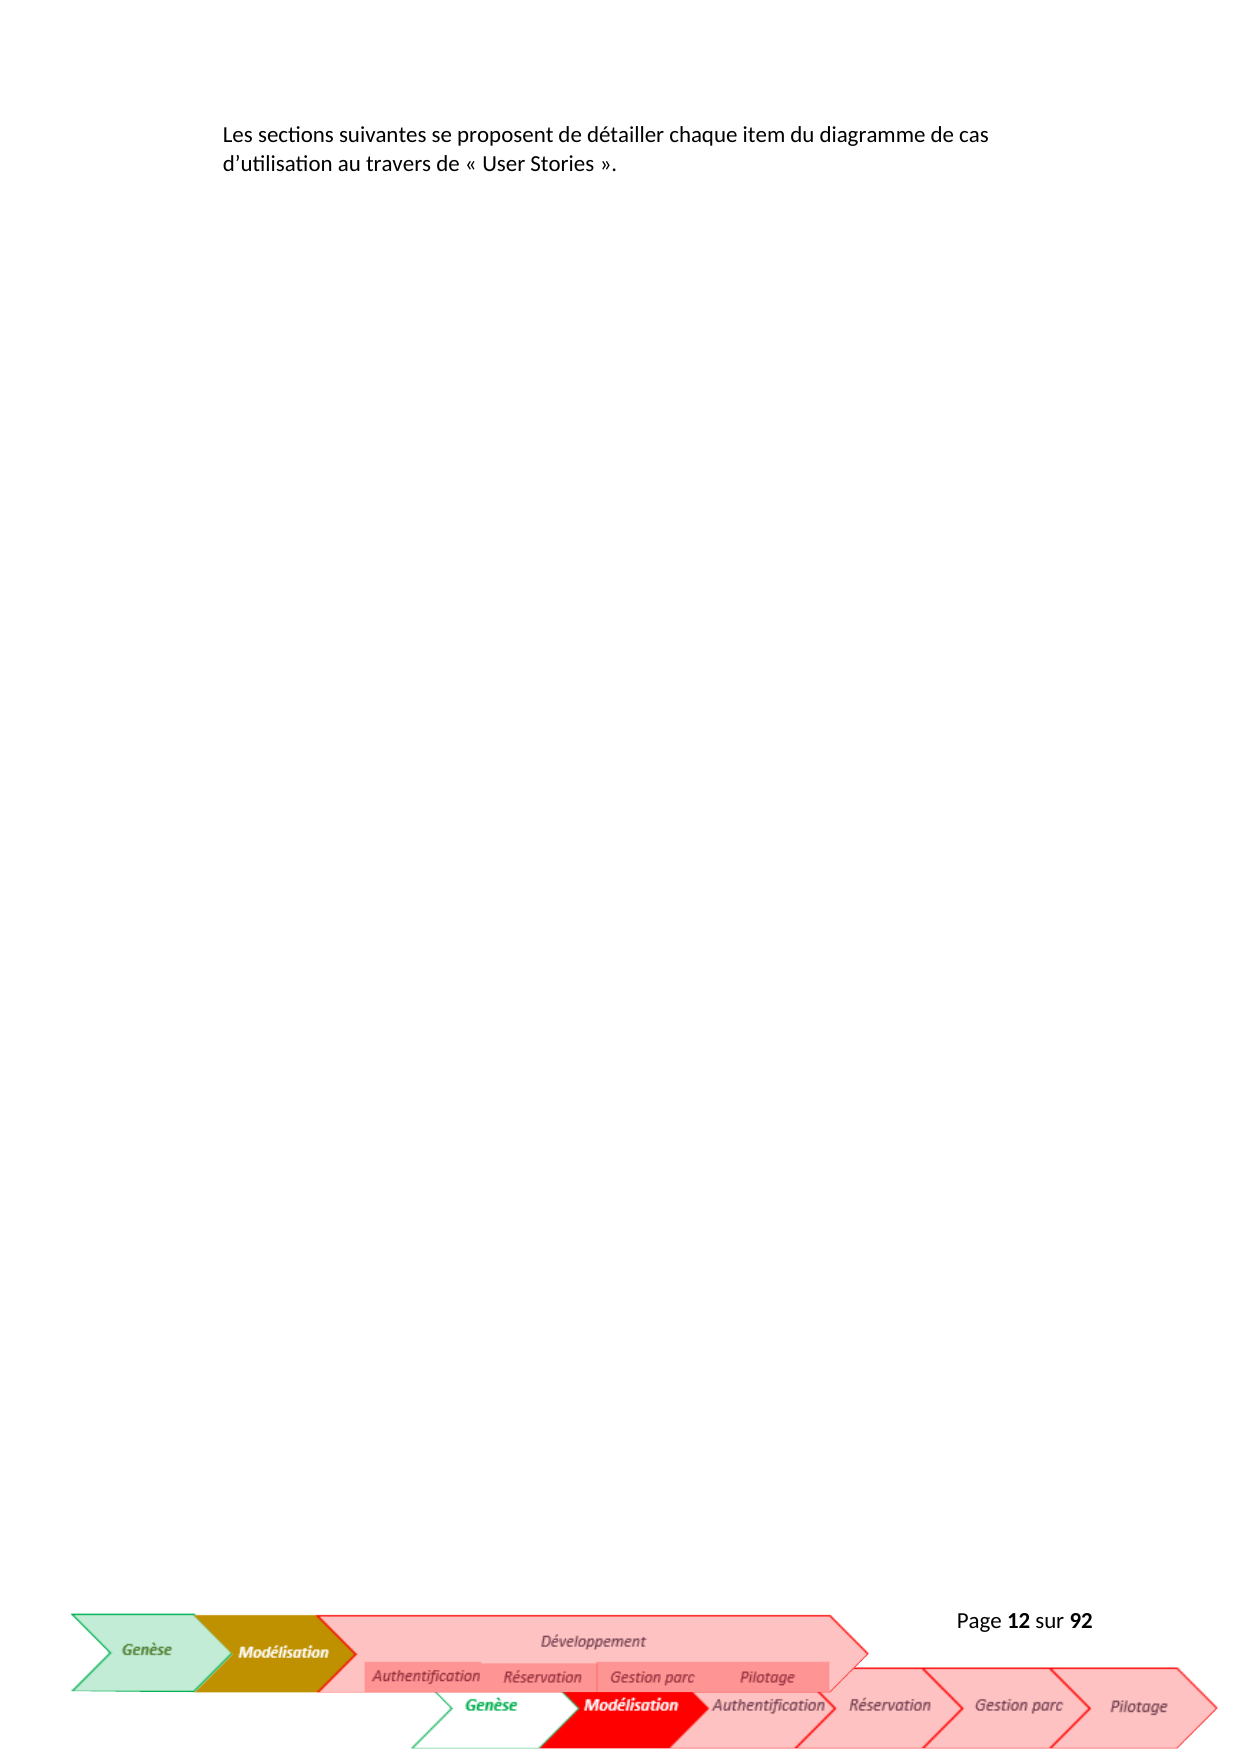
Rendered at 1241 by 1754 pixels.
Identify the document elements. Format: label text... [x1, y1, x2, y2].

list Les sections suivantes se proposent de détailler chaque item du diagramme de cas d’utilisation au travers de « User Stories ». [223, 120, 1092, 177]
